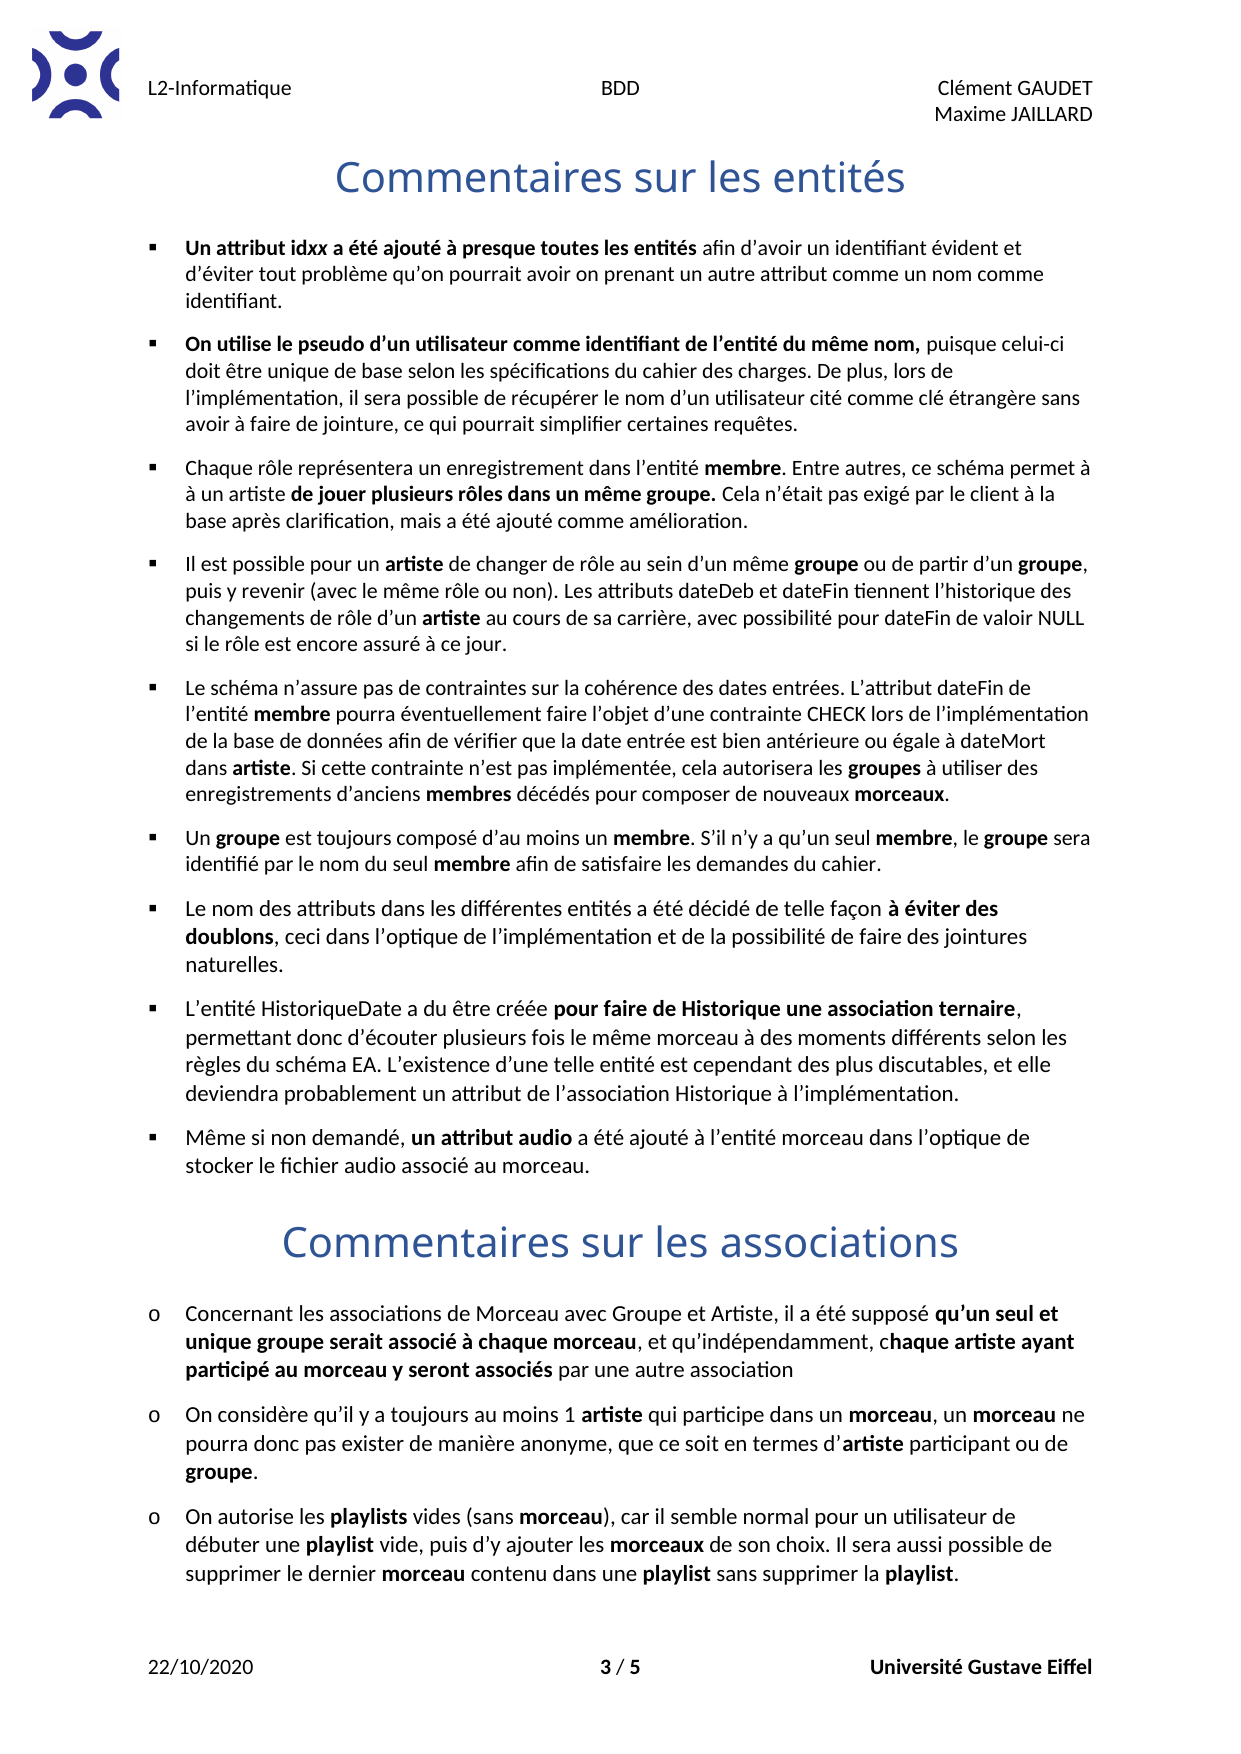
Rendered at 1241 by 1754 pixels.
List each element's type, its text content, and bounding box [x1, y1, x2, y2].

list Chaque rôle représentera un enregistrement dans l’entité membre. Entre autres, ce schéma permet à à un artiste de jouer plusieurs rôles dans un même groupe. Cela n’était pas exigé par le client à la base après clarification, mais a été ajouté comme amélioration. [148, 454, 1093, 534]
list On utilise le pseudo d’un utilisateur comme identifiant de l’entité du même nom, puisque celui-ci doit être unique de base selon les spécifications du cahier des charges. De plus, lors de l’implémentation, il sera possible de récupérer le nom d’un utilisateur cité comme clé étrangère sans avoir à faire de jointure, ce qui pourrait simplifier certaines requêtes. [148, 331, 1093, 437]
list Un attribut idxx a été ajouté à presque toutes les entités afin d’avoir un identifiant évident et d’éviter tout problème qu’on pourrait avoir on prenant un autre attribut comme un nom comme identifiant. [148, 234, 1093, 314]
picture [28, 27, 64, 122]
list Le nom des attributs dans les différentes entités a été décidé de telle façon à éviter des doublons, ceci dans l’optique de l’implémentation et de la possibilité de faire des jointures naturelles. [148, 894, 1093, 978]
list Concernant les associations de Morceau avec Groupe et Artiste, il a été supposé qu’un seul et unique groupe serait associé à chaque morceau, et qu’indépendamment, chaque artiste ayant participé au morceau y seront associés par une autre association [148, 1299, 1093, 1383]
list On considère qu’il y a toujours au moins 1 artiste qui participe dans un morceau, un morceau ne pourra donc pas exister de manière anonyme, que ce soit en termes d’artiste participant ou de groupe. [148, 1400, 1093, 1485]
subtitle Commentaires sur les entités [148, 148, 1093, 204]
list Le schéma n’assure pas de contraintes sur la cohérence des dates entrées. L’attribut dateFin de l’entité membre pourra éventuellement faire l’objet d’une contrainte CHECK lors de l’implémentation de la base de données afin de vérifier que la date entrée est bien antérieure ou égale à dateMort dans artiste. Si cette contrainte n’est pas implémentée, cela autorisera les groupes à utiliser des enregistrements d’anciens membres décédés pour composer de nouveaux morceaux. [148, 674, 1093, 807]
subtitle Commentaires sur les associations [148, 1212, 1093, 1269]
list Même si non demandé, un attribut audio a été ajouté à l’entité morceau dans l’optique de stocker le fichier audio associé au morceau. [148, 1123, 1093, 1179]
list Il est possible pour un artiste de changer de rôle au sein d’un même groupe ou de partir d’un groupe, puis y revenir (avec le même rôle ou non). Les attributs dateDeb et dateFin tiennent l’historique des changements de rôle d’un artiste au cours de sa carrière, avec possibilité pour dateFin de valoir NULL si le rôle est encore assuré à ce jour. [148, 551, 1093, 657]
list Un groupe est toujours composé d’au moins un membre. S’il n’y a qu’un seul membre, le groupe sera identifié par le nom du seul membre afin de satisfaire les demandes du cahier. [148, 824, 1093, 877]
list On autorise les playlists vides (sans morceau), car il semble normal pour un utilisateur de débuter une playlist vide, puis d’y ajouter les morceaux de son choix. Il sera aussi possible de supprimer le dernier morceau contenu dans une playlist sans supprimer la playlist. [148, 1502, 1093, 1587]
list L’entité HistoriqueDate a du être créée pour faire de Historique une association ternaire, permettant donc d’écouter plusieurs fois le même morceau à des moments différents selon les règles du schéma EA. L’existence d’une telle entité est cependant des plus discutables, et elle deviendra probablement un attribut de l’association Historique à l’implémentation. [148, 994, 1093, 1107]
